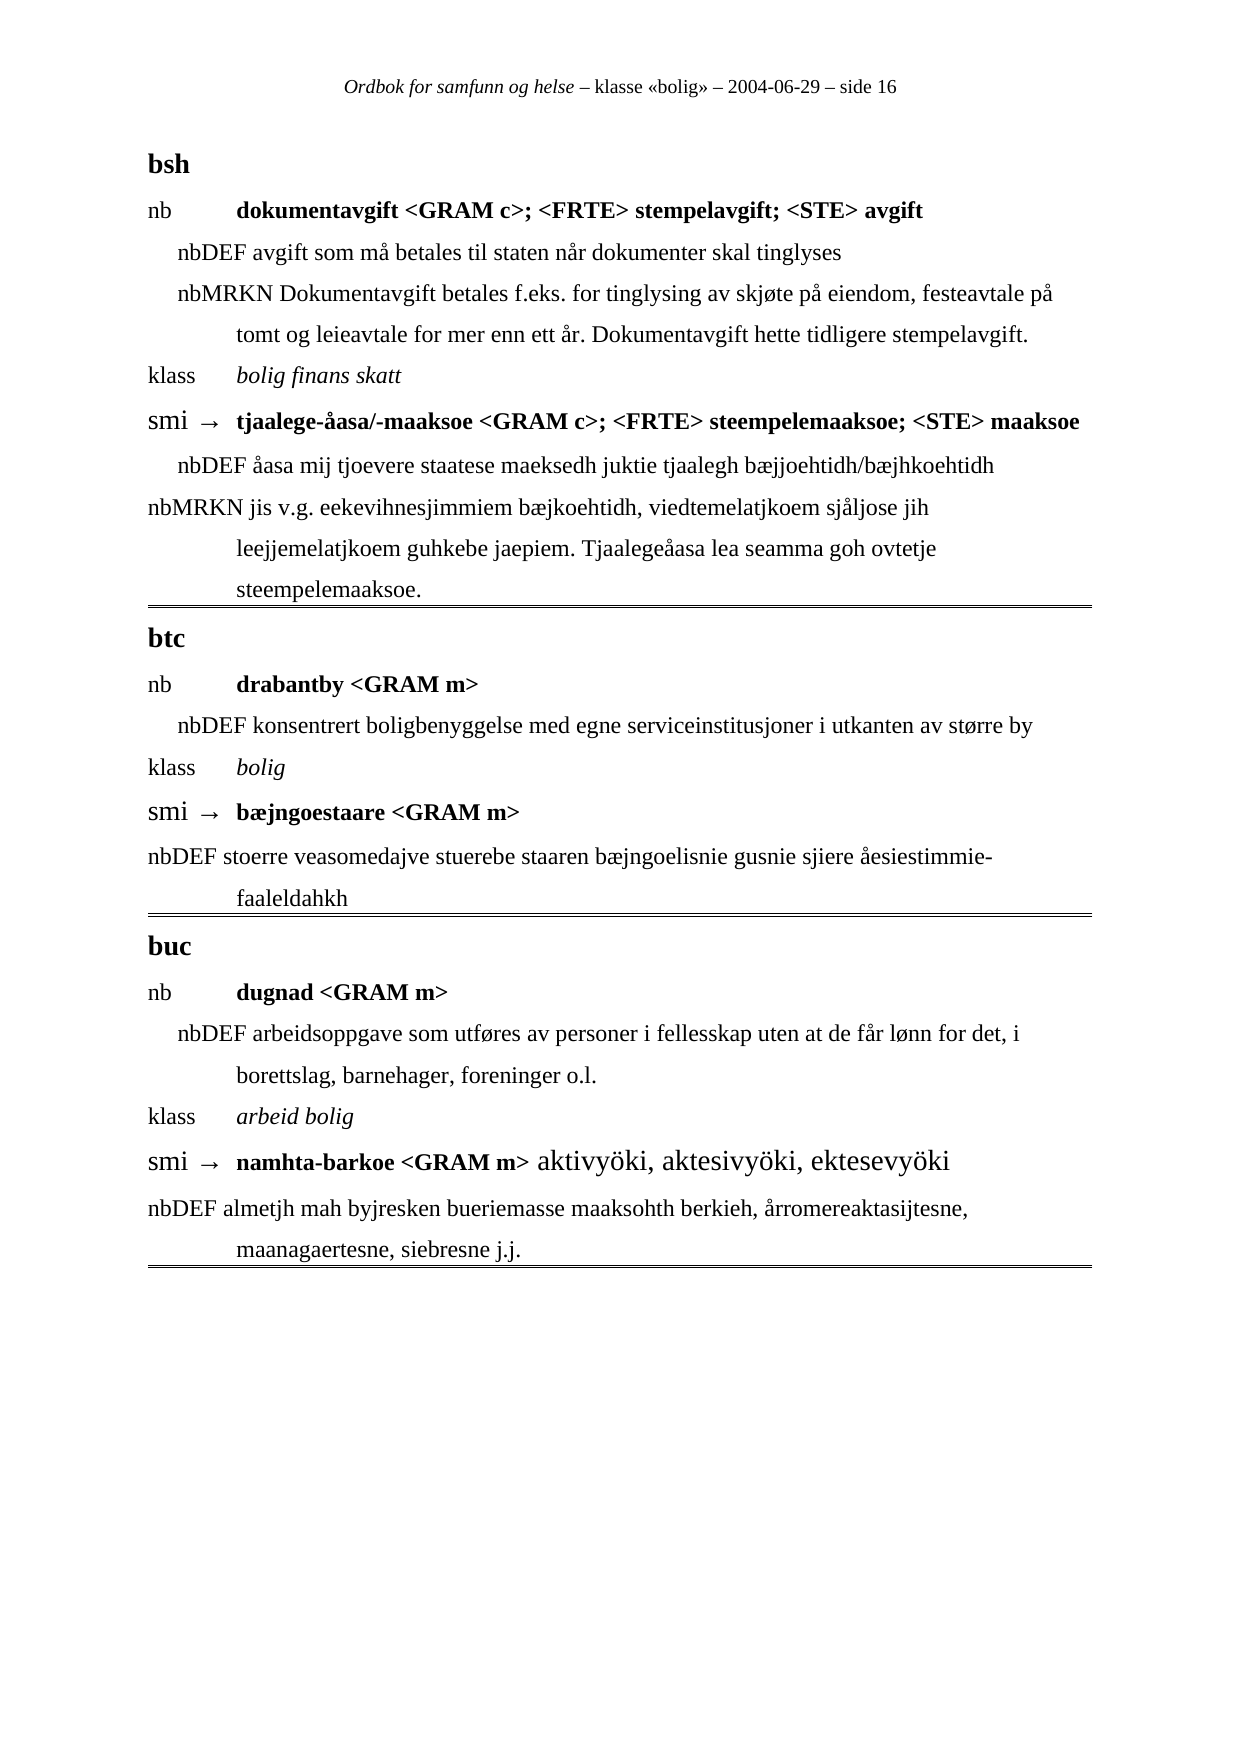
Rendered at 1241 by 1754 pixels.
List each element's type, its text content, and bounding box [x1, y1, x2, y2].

text nbDEF åasa mij tjoevere staatese maeksedh juktie tjaalegh bæjjoehtidh/bæjhkoehtidh [177, 451, 1092, 479]
text smi → bæjngoestaare <GRAM m> [148, 794, 1092, 826]
text nbDEF konsentrert boligbenyggelse med egne serviceinstitusjoner i utkanten av større by [177, 711, 1092, 739]
text nb drabantby <GRAM m> [148, 670, 1092, 697]
text nbDEF almetjh mah byjresken bueriemasse maaksohth berkieh, årromereaktasijtesne, maanagaertesne, siebresne j.j. [148, 1194, 1092, 1265]
text nbDEF arbeidsoppgave som utføres av personer i fellesskap uten at de får lønn for det, i borettslag, barnehager, foreninger o.l. [177, 1019, 1092, 1088]
text smi → namhta-barkoe <GRAM m> aktivyöki, aktesivyöki, ektesevyöki [148, 1143, 1092, 1177]
text nbMRKN jis v.g. eekevihnesjimmiem bæjkoehtidh, viedtemelatjkoem sjåljose jih leejjemelatjkoem guhkebe jaepiem. Tjaalegeåasa lea seamma goh ovtetje steempelemaaksoe. [148, 493, 1092, 605]
text bsh [148, 148, 1092, 180]
text nb dugnad <GRAM m> [148, 978, 1092, 1006]
text nbDEF stoerre veasomedajve stuerebe staaren bæjngoelisnie gusnie sjiere åesiestimmie-faaleldahkh [148, 842, 1092, 913]
text nb dokumentavgift <GRAM c>; <FRTE> stempelavgift; <STE> avgift [148, 196, 1092, 224]
text nbMRKN Dokumentavgift betales f.eks. for tinglysing av skjøte på eiendom, festeavtale på tomt og leieavtale for mer enn ett år. Dokumentavgift hette tidligere stempelavgift. [177, 279, 1092, 348]
text nbDEF avgift som må betales til staten når dokumenter skal tinglyses [177, 237, 1092, 265]
text klass arbeid bolig [148, 1102, 1092, 1130]
text klass bolig finans skatt [148, 362, 1092, 389]
text klass bolig [148, 752, 1092, 780]
text btc [148, 621, 1092, 654]
text smi → tjaalege-åasa/-maaksoe <GRAM c>; <FRTE> steempelemaaksoe; <STE> maaksoe [148, 403, 1092, 435]
text buc [148, 929, 1092, 962]
